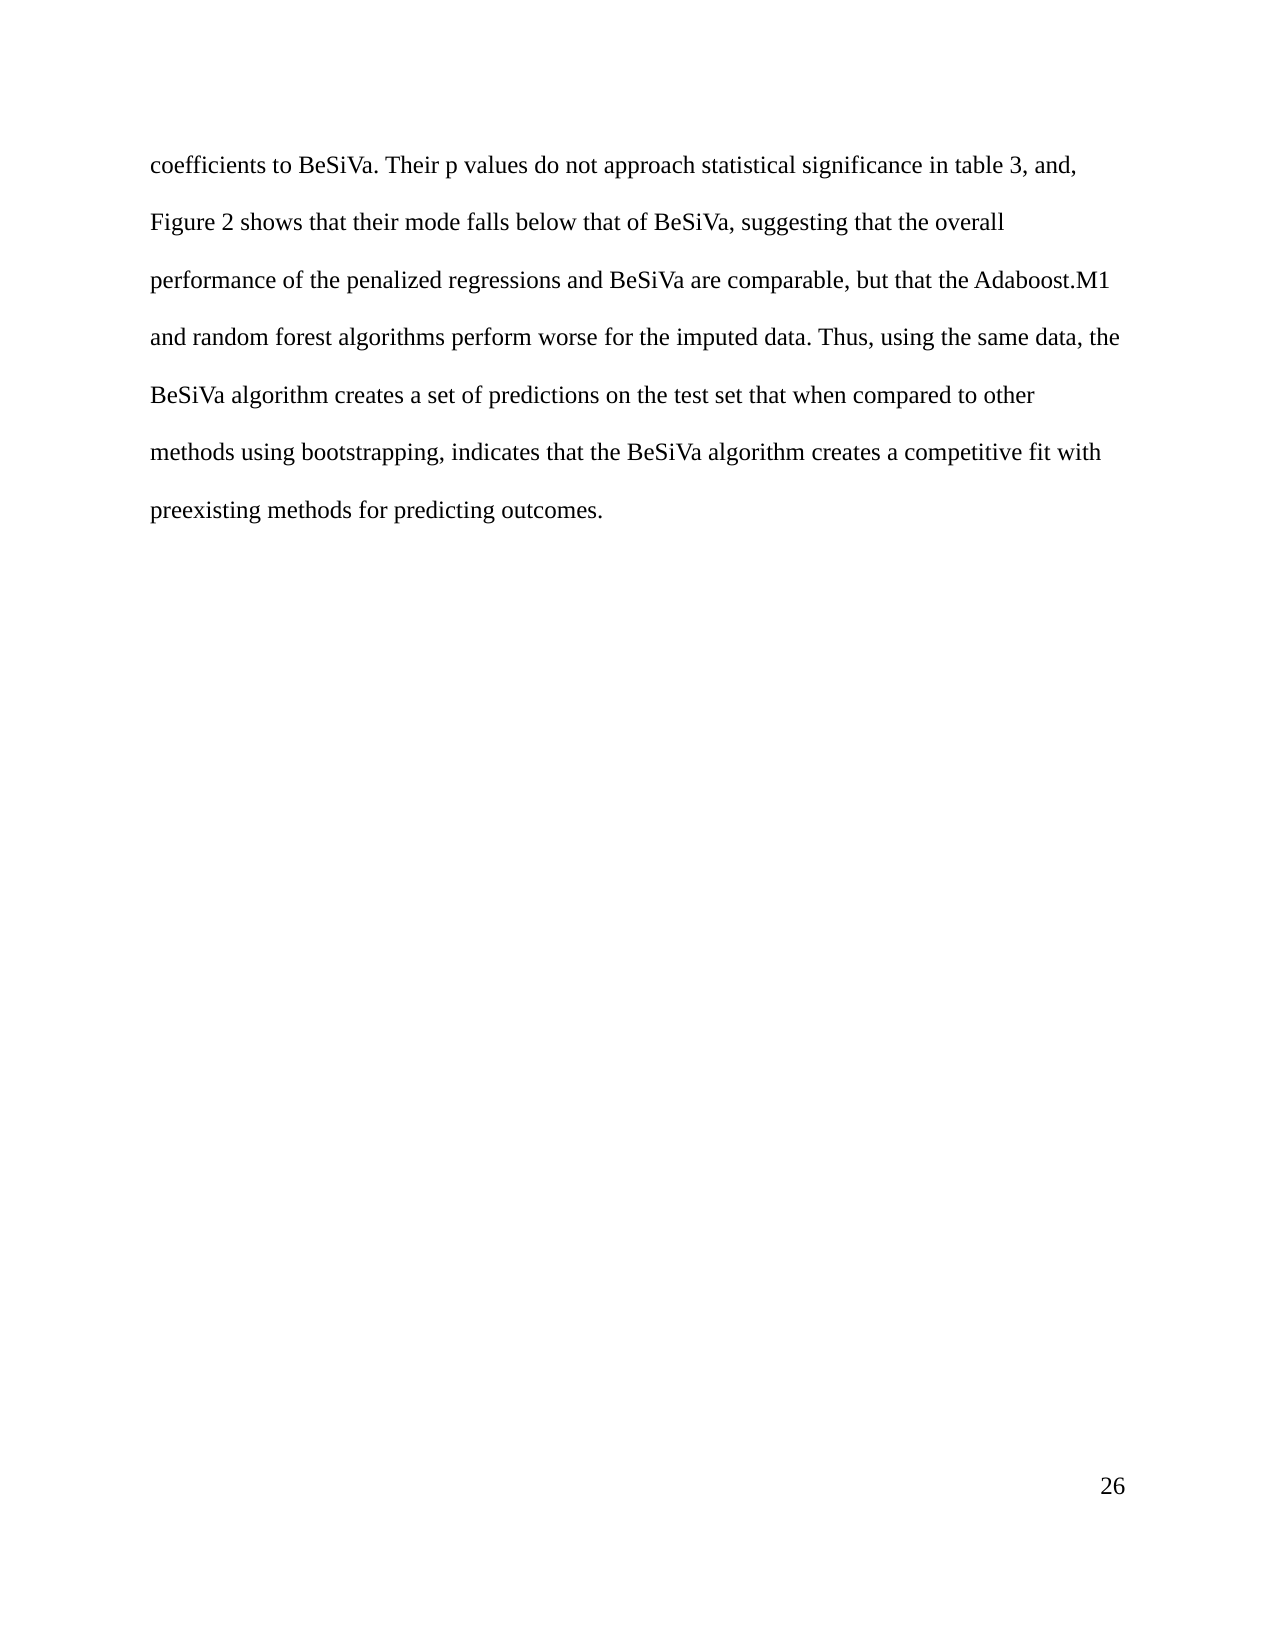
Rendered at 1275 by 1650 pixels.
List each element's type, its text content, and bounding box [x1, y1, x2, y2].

text coefficients to BeSiVa. Their p values do not approach statistical significance in table 3, and, Figure 2 shows that their mode falls below that of BeSiVa, suggesting that the overall performance of the penalized regressions and BeSiVa are comparable, but that the Adaboost.M1 and random forest algorithms perform worse for the imputed data. Thus, using the same data, the BeSiVa algorithm creates a set of predictions on the test set that when compared to other methods using bootstrapping, indicates that the BeSiVa algorithm creates a competitive fit with preexisting methods for predicting outcomes. [150, 150, 1125, 524]
